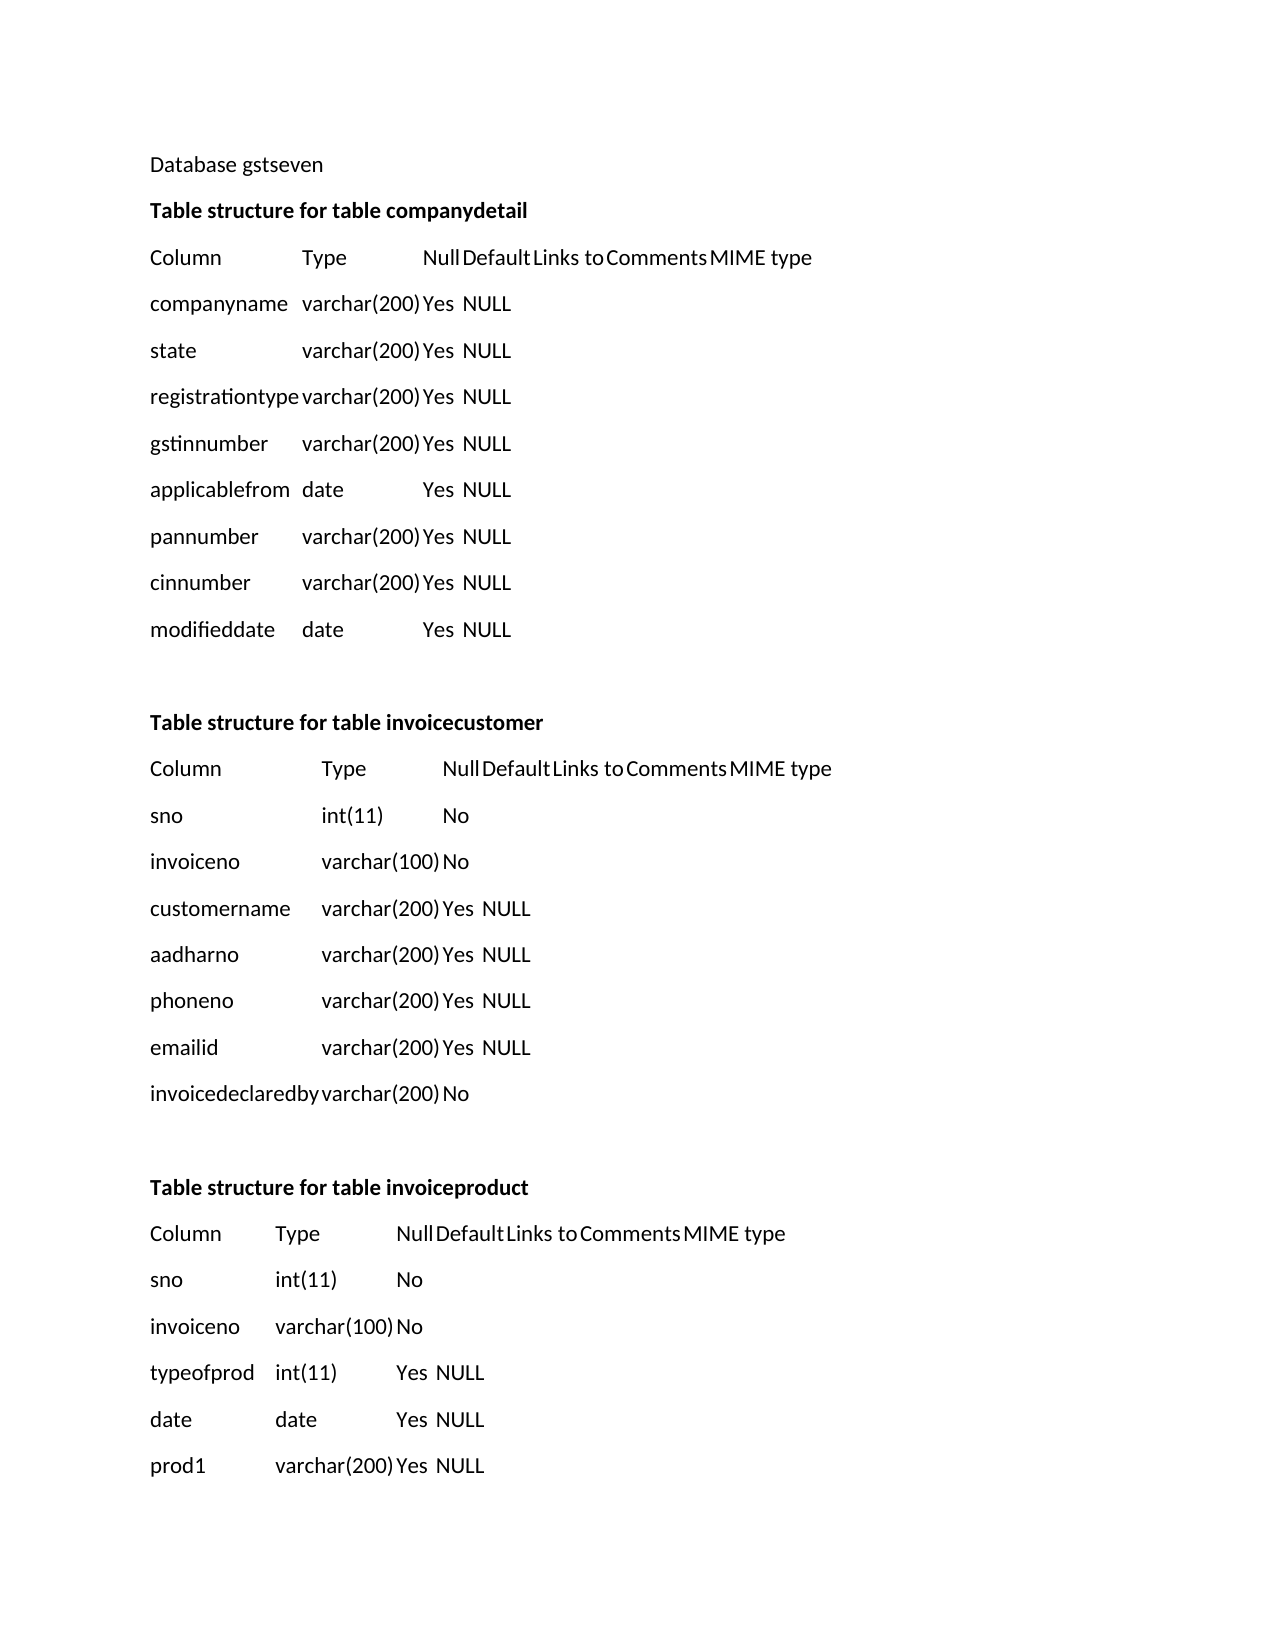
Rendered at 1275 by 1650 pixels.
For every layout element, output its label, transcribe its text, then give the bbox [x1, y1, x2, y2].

table_cell [625, 894, 728, 940]
table_cell [551, 894, 625, 940]
table_header MIME type [682, 1219, 787, 1266]
table_header Column [149, 243, 301, 289]
table_cell [579, 1312, 682, 1358]
table_header Comments [605, 243, 708, 289]
table_cell NULL [461, 290, 532, 336]
table_cell varchar(100) [320, 847, 441, 894]
table_cell varchar(200) [320, 1080, 441, 1173]
table_cell Yes [422, 429, 461, 475]
table_cell NULL [461, 336, 532, 382]
table_header Column [149, 1219, 274, 1266]
text Table structure for table invoiceproduct [150, 1173, 1125, 1201]
table_cell int(11) [274, 1359, 395, 1405]
table_cell Yes [422, 290, 461, 336]
table_cell invoicedeclaredby [149, 1080, 320, 1173]
table_cell [435, 1312, 505, 1358]
table_cell [481, 1080, 551, 1173]
table_header Links to [532, 243, 605, 289]
table_cell Yes [441, 940, 481, 987]
table_cell Yes [422, 615, 461, 708]
table_cell [625, 987, 728, 1033]
table_cell Yes [441, 894, 481, 940]
table_cell [728, 801, 833, 847]
table_header Links to [551, 754, 625, 801]
table_cell NULL [481, 940, 551, 987]
table_cell NULL [435, 1405, 505, 1451]
table_cell NULL [461, 615, 532, 708]
table_cell NULL [481, 987, 551, 1033]
table_cell [605, 290, 708, 336]
table_cell varchar(200) [320, 894, 441, 940]
table_cell NULL [461, 429, 532, 475]
table_cell NULL [481, 894, 551, 940]
text Table structure for table invoicecustomer [150, 708, 1125, 736]
table_cell [682, 1359, 787, 1405]
table_cell [625, 847, 728, 894]
table_cell [605, 568, 708, 615]
table_cell [708, 383, 813, 429]
table_cell invoiceno [149, 1312, 274, 1358]
table_cell [505, 1359, 579, 1405]
table_cell NULL [461, 475, 532, 522]
table_cell varchar(200) [320, 987, 441, 1033]
table_cell NULL [461, 522, 532, 568]
table_cell [605, 383, 708, 429]
table_cell [625, 1080, 728, 1173]
table_cell [435, 1266, 505, 1312]
table_cell [532, 522, 605, 568]
table_cell [605, 336, 708, 382]
table_cell [708, 615, 813, 708]
table_cell [605, 615, 708, 708]
table_cell [682, 1405, 787, 1451]
table_cell [708, 475, 813, 522]
table_header Type [274, 1219, 395, 1266]
table_cell date [274, 1405, 395, 1451]
table_cell [481, 801, 551, 847]
table_cell companyname [149, 290, 301, 336]
table_cell [605, 475, 708, 522]
table_cell [579, 1359, 682, 1405]
table_cell applicablefrom [149, 475, 301, 522]
table_header Comments [579, 1219, 682, 1266]
table_cell No [441, 1080, 481, 1173]
text Database gstseven [150, 150, 1125, 178]
table_cell gstinnumber [149, 429, 301, 475]
table_cell [625, 1033, 728, 1079]
table_cell [532, 615, 605, 708]
table_cell Yes [441, 987, 481, 1033]
table_cell NULL [481, 1033, 551, 1079]
table_cell [708, 568, 813, 615]
table_cell [708, 429, 813, 475]
table_cell [605, 429, 708, 475]
table_cell [682, 1266, 787, 1312]
table_cell [728, 894, 833, 940]
table_header Default [461, 243, 532, 289]
table_cell [708, 336, 813, 382]
table_header MIME type [708, 243, 813, 289]
table_cell [579, 1405, 682, 1451]
table_cell Yes [422, 522, 461, 568]
table_cell state [149, 336, 301, 382]
table_header Null [395, 1219, 434, 1266]
table_header Default [435, 1219, 505, 1266]
table_cell date [149, 1405, 274, 1451]
table_cell pannumber [149, 522, 301, 568]
table_header Column [149, 754, 320, 801]
table_cell Yes [395, 1359, 434, 1405]
table_cell No [441, 801, 481, 847]
table_cell varchar(100) [274, 1312, 395, 1358]
table_cell Yes [422, 568, 461, 615]
table_header MIME type [728, 754, 833, 801]
table_cell NULL [435, 1451, 505, 1498]
table_cell [532, 290, 605, 336]
table_cell [708, 522, 813, 568]
table_cell [551, 801, 625, 847]
table_cell [551, 940, 625, 987]
table_cell customername [149, 894, 320, 940]
table_cell Yes [422, 336, 461, 382]
table_cell [728, 940, 833, 987]
table_cell [505, 1312, 579, 1358]
table_cell varchar(200) [301, 336, 422, 382]
table_header Null [422, 243, 461, 289]
table_cell phoneno [149, 987, 320, 1033]
table_cell [532, 475, 605, 522]
table_cell date [301, 475, 422, 522]
table_cell No [395, 1312, 434, 1358]
table_cell [605, 522, 708, 568]
table_cell Yes [422, 383, 461, 429]
table_cell Yes [395, 1405, 434, 1451]
table_cell [625, 940, 728, 987]
text Table structure for table companydetail [150, 197, 1125, 224]
table_header Type [301, 243, 422, 289]
table_cell cinnumber [149, 568, 301, 615]
table_cell varchar(200) [320, 1033, 441, 1079]
table_cell No [395, 1266, 434, 1312]
table_cell varchar(200) [301, 522, 422, 568]
table_cell [728, 1080, 833, 1173]
table_cell invoiceno [149, 847, 320, 894]
table_cell [728, 1033, 833, 1079]
table_cell [551, 847, 625, 894]
table_cell [682, 1312, 787, 1358]
table_cell varchar(200) [301, 383, 422, 429]
table_header Comments [625, 754, 728, 801]
table_cell Yes [422, 475, 461, 522]
table_cell typeofprod [149, 1359, 274, 1405]
table_cell Yes [441, 1033, 481, 1079]
table_cell int(11) [320, 801, 441, 847]
table_cell [682, 1451, 787, 1498]
table_cell [625, 801, 728, 847]
table_cell varchar(200) [301, 568, 422, 615]
table_cell varchar(200) [301, 290, 422, 336]
table_cell [579, 1266, 682, 1312]
table_cell sno [149, 801, 320, 847]
table_header Type [320, 754, 441, 801]
table_cell [579, 1451, 682, 1498]
table_header Null [441, 754, 481, 801]
table_cell [551, 1080, 625, 1173]
table_cell varchar(200) [274, 1451, 395, 1498]
table_cell [532, 336, 605, 382]
table_cell [532, 429, 605, 475]
table_cell date [301, 615, 422, 708]
table_cell [505, 1405, 579, 1451]
table_cell int(11) [274, 1266, 395, 1312]
table_cell emailid [149, 1033, 320, 1079]
table_cell NULL [461, 568, 532, 615]
table_cell modifieddate [149, 615, 301, 708]
table_cell No [441, 847, 481, 894]
table_cell prod1 [149, 1451, 274, 1498]
table_cell [532, 383, 605, 429]
table_cell [551, 987, 625, 1033]
table_cell varchar(200) [320, 940, 441, 987]
table_cell [728, 987, 833, 1033]
table_cell registrationtype [149, 383, 301, 429]
table_header Links to [505, 1219, 579, 1266]
table_cell NULL [435, 1359, 505, 1405]
table_cell [708, 290, 813, 336]
table_cell NULL [461, 383, 532, 429]
table_cell varchar(200) [301, 429, 422, 475]
table_cell aadharno [149, 940, 320, 987]
table_cell [505, 1266, 579, 1312]
table_cell [551, 1033, 625, 1079]
table_cell sno [149, 1266, 274, 1312]
table_cell [505, 1451, 579, 1498]
table_cell Yes [395, 1451, 434, 1498]
table_header Default [481, 754, 551, 801]
table_cell [532, 568, 605, 615]
table_cell [481, 847, 551, 894]
table_cell [728, 847, 833, 894]
